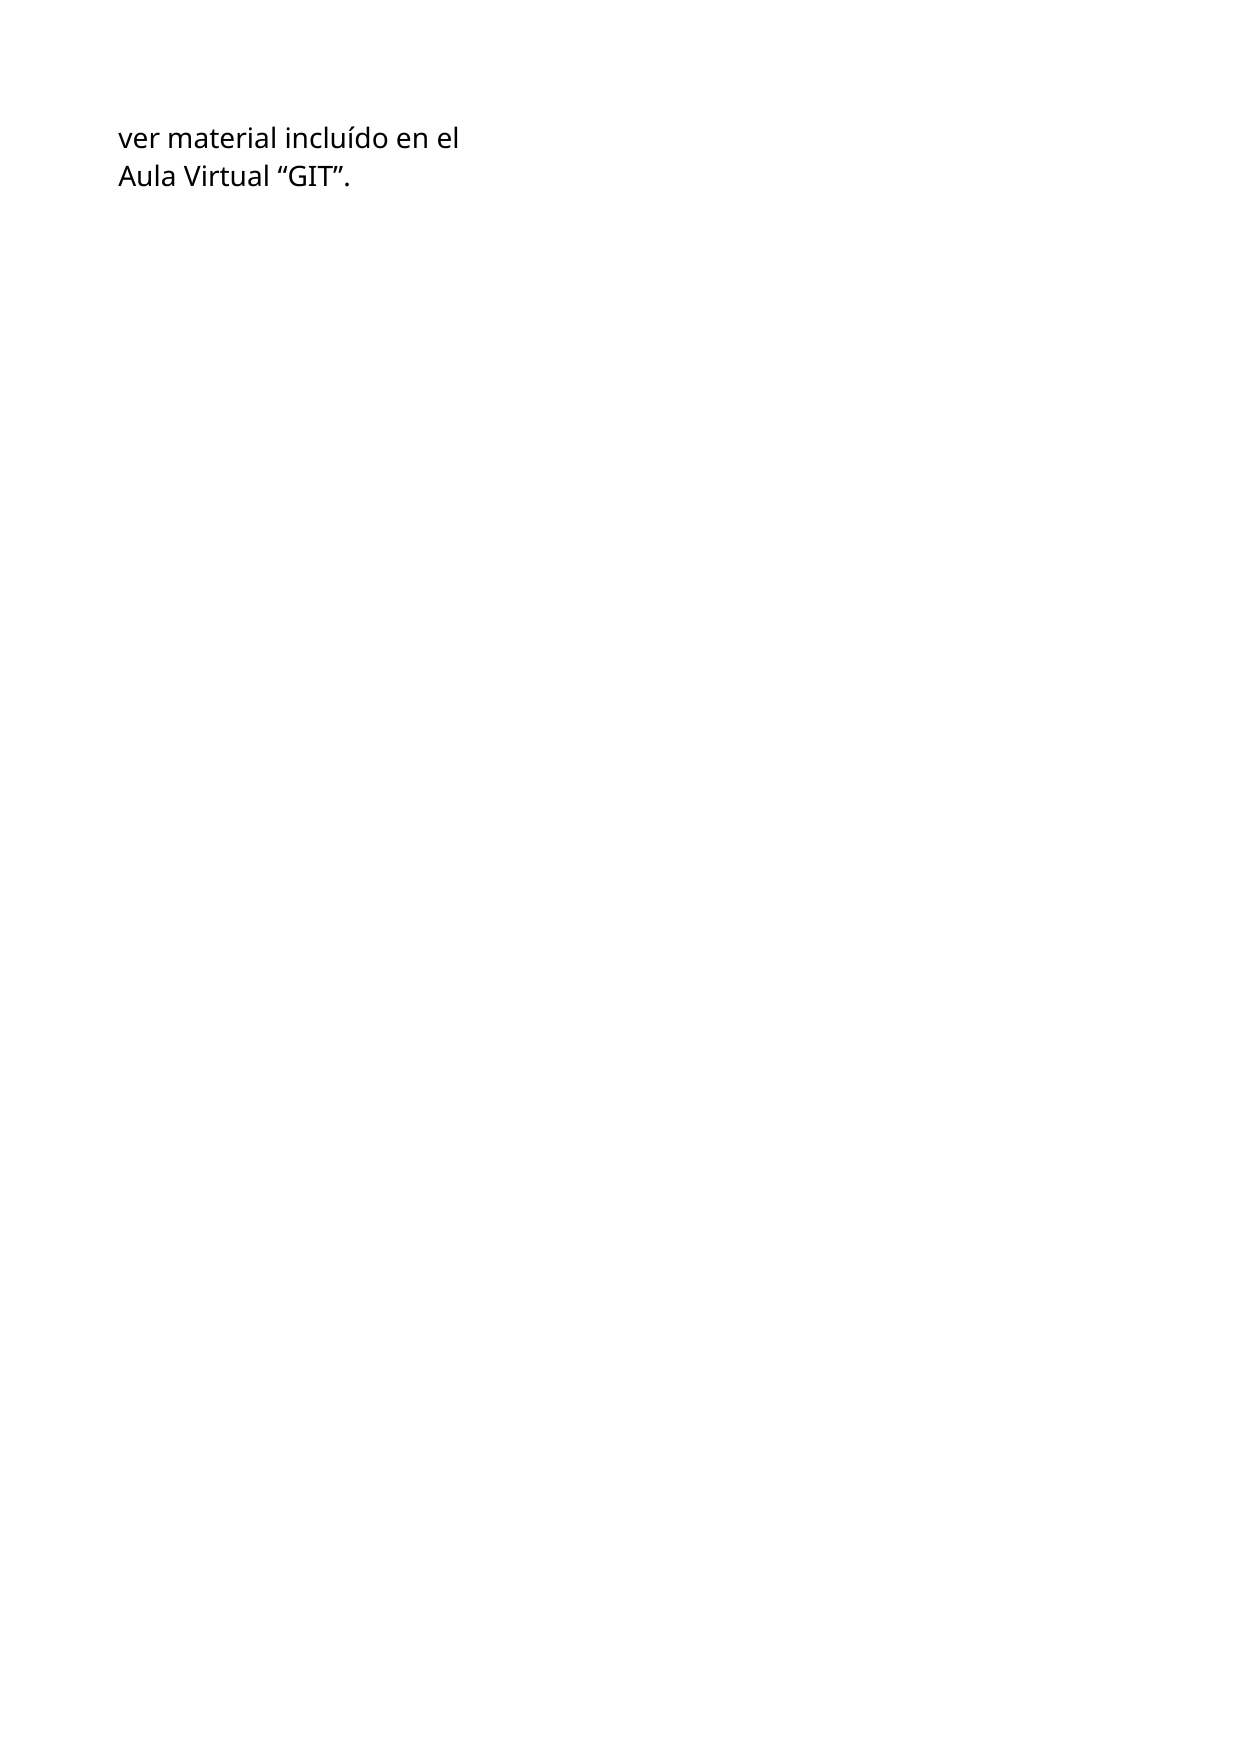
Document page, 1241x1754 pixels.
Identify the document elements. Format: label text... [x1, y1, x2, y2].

text ver material incluído en el Aula Virtual “GIT”. [118, 118, 1122, 195]
